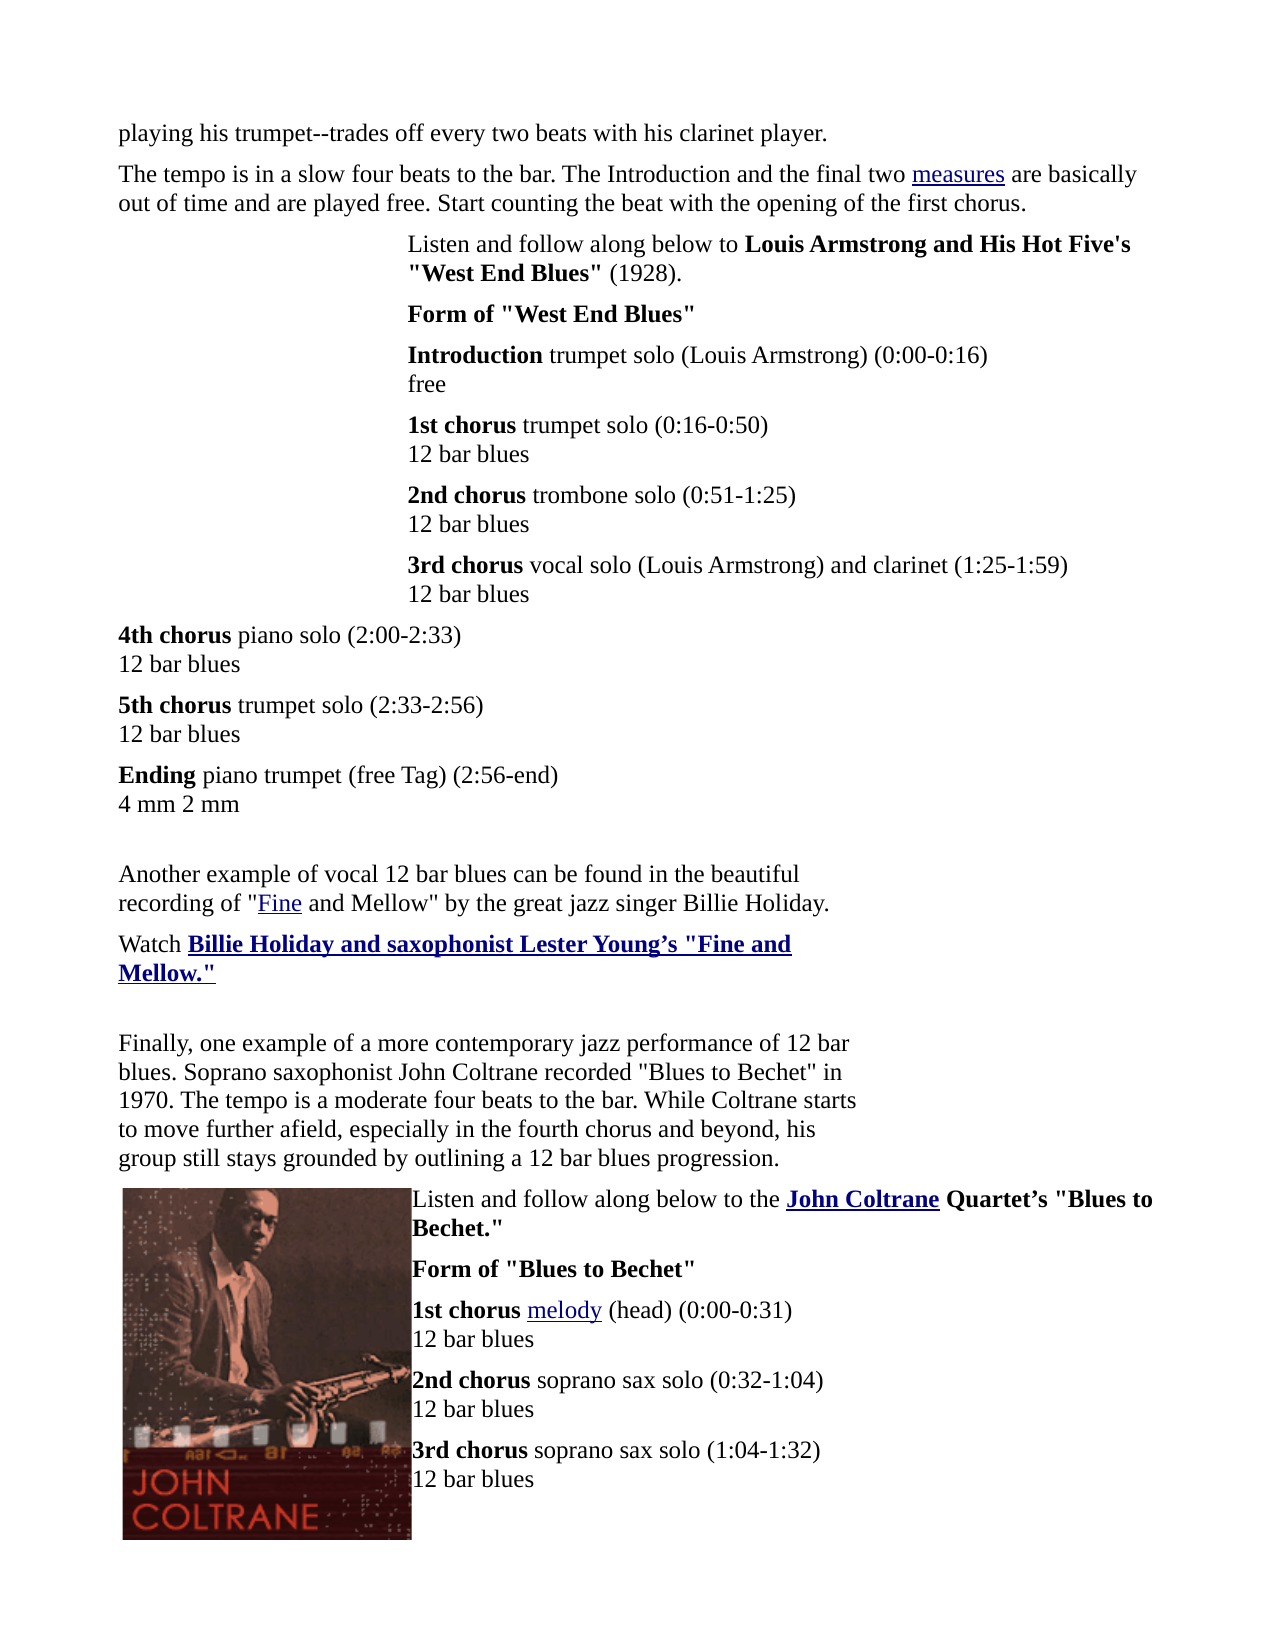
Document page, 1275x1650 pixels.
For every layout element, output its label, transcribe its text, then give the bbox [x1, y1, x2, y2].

text 4th chorus piano solo (2:00-2:33) 12 bar blues [118, 621, 1157, 678]
text 2nd chorus trombone solo (0:51-1:25) 12 bar blues [118, 481, 1157, 538]
text Listen and follow along below to the John Coltrane Quartet’s "Blues to Bechet." [118, 1184, 1157, 1242]
text Another example of vocal 12 bar blues can be found in the beautiful recording of "Fine and Mellow" by the great jazz singer Billie Holiday. [118, 831, 1157, 917]
text 3rd chorus vocal solo (Louis Armstrong) and clarinet (1:25-1:59) 12 bar blues [118, 551, 1157, 608]
text 5th chorus trumpet solo (2:33-2:56) 12 bar blues [118, 691, 1157, 748]
text Finally, one example of a more contemporary jazz performance of 12 bar blues. Soprano saxophonist John Coltrane recorded "Blues to Bechet" in 1970. The tempo is a moderate four beats to the bar. While Coltrane starts to move further afield, especially in the fourth chorus and beyond, his group still stays grounded by outlining a 12 bar blues progression. [118, 999, 1157, 1172]
text Introduction trumpet solo (Louis Armstrong) (0:00-0:16) free [118, 341, 1157, 398]
text Listen and follow along below to Louis Armstrong and His Hot Five's "West End Blues" (1928). [118, 229, 1157, 287]
text Form of "Blues to Bechet" [412, 1254, 1157, 1283]
text 1st chorus trumpet solo (0:16-0:50) 12 bar blues [118, 411, 1157, 468]
text Watch Billie Holiday and saxophonist Lester Young’s "Fine and Mellow." [118, 929, 1157, 987]
text 1st chorus melody (head) (0:00-0:31) 12 bar blues [412, 1296, 1157, 1353]
text Ending piano trumpet (free Tag) (2:56-end) 4 mm 2 mm [118, 761, 1157, 818]
text 3rd chorus soprano sax solo (1:04-1:32) 12 bar blues [412, 1436, 1157, 1493]
text playing his trumpet--trades off every two beats with his clarinet player. [118, 118, 1157, 147]
picture [122, 1188, 412, 1540]
text Form of "West End Blues" [118, 299, 1157, 328]
text 2nd chorus soprano sax solo (0:32-1:04) 12 bar blues [412, 1366, 1157, 1423]
text The tempo is in a slow four beats to the bar. The Introduction and the final two measures are basically out of time and are played free. Start counting the beat with the opening of the first chorus. [118, 159, 1157, 217]
